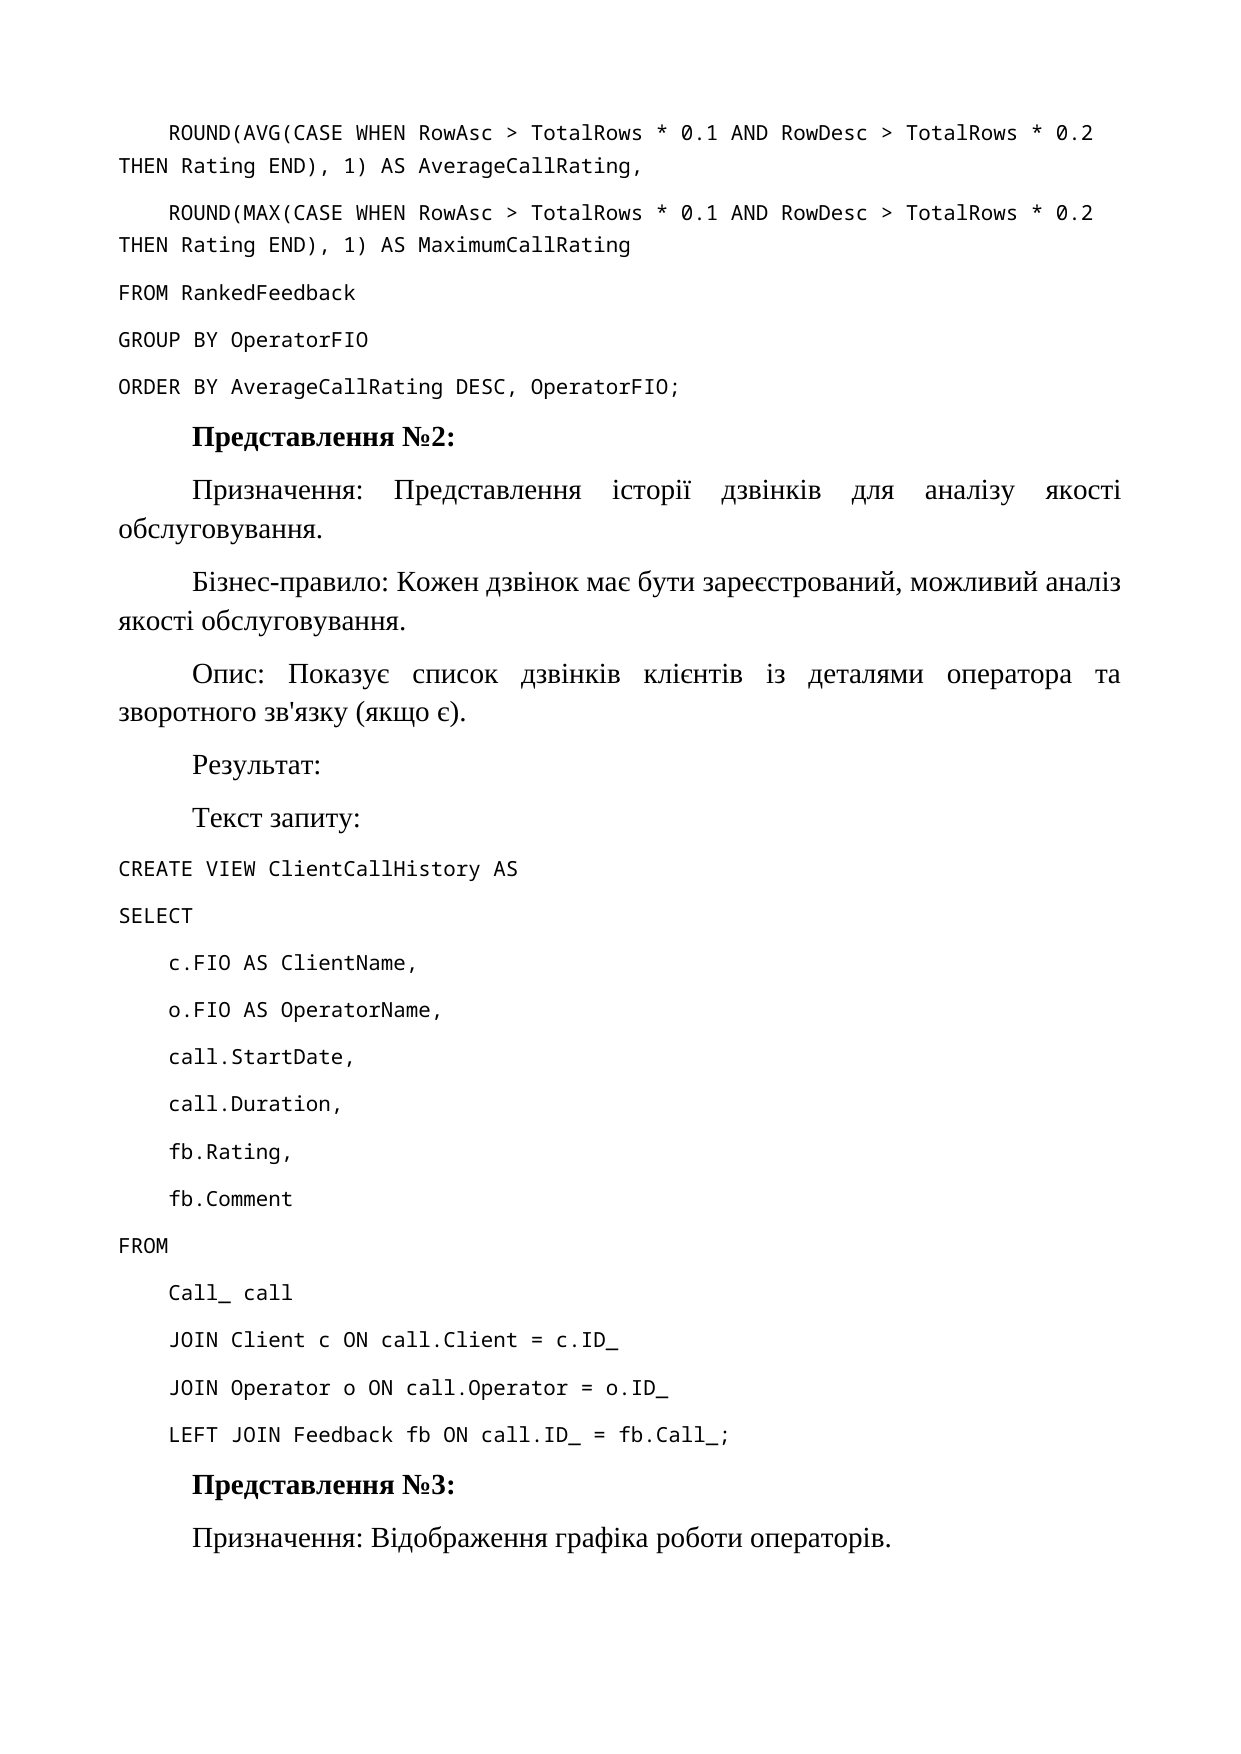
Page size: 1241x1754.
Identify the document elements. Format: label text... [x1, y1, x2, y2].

text Бізнес-правило: Кожен дзвінок має бути зареєстрований, можливий аналіз якості обслуговування. [118, 564, 1122, 636]
text ROUND(MAX(CASE WHEN RowAsc > TotalRows * 0.1 AND RowDesc > TotalRows * 0.2 THEN Rating END), 1) AS MaximumCallRating [118, 198, 1122, 259]
text Call_ call [118, 1278, 1122, 1307]
text fb.Rating, [118, 1137, 1122, 1165]
text fb.Comment [118, 1184, 1122, 1212]
text call.StartDate, [118, 1042, 1122, 1071]
text Призначення: Представлення історії дзвінків для аналізу якості обслуговування. [118, 472, 1122, 544]
text JOIN Client c ON call.Client = c.ID_ [118, 1326, 1122, 1354]
text ORDER BY AverageCallRating DESC, OperatorFIO; [118, 372, 1122, 401]
text Представлення №2: [118, 419, 1122, 453]
text SELECT [118, 901, 1122, 929]
text c.FIO AS ClientName, [118, 948, 1122, 976]
text call.Duration, [118, 1089, 1122, 1118]
text Призначення: Відображення графіка роботи операторів. [118, 1520, 1122, 1554]
text FROM RankedFeedback [118, 278, 1122, 306]
text JOIN Operator o ON call.Operator = o.ID_ [118, 1373, 1122, 1401]
text ROUND(AVG(CASE WHEN RowAsc > TotalRows * 0.1 AND RowDesc > TotalRows * 0.2 THEN Rating END), 1) AS AverageCallRating, [118, 118, 1122, 179]
text CREATE VIEW ClientCallHistory AS [118, 854, 1122, 882]
text Текст запиту: [118, 801, 1122, 834]
text Опис: Показує список дзвінків клієнтів із деталями оператора та зворотного зв'язку (якщо є). [118, 656, 1122, 728]
text Представлення №3: [118, 1467, 1122, 1501]
text Результат: [118, 747, 1122, 781]
text GROUP BY OperatorFIO [118, 325, 1122, 353]
text FROM [118, 1231, 1122, 1259]
text o.FIO AS OperatorName, [118, 995, 1122, 1024]
text LEFT JOIN Feedback fb ON call.ID_ = fb.Call_; [118, 1420, 1122, 1448]
